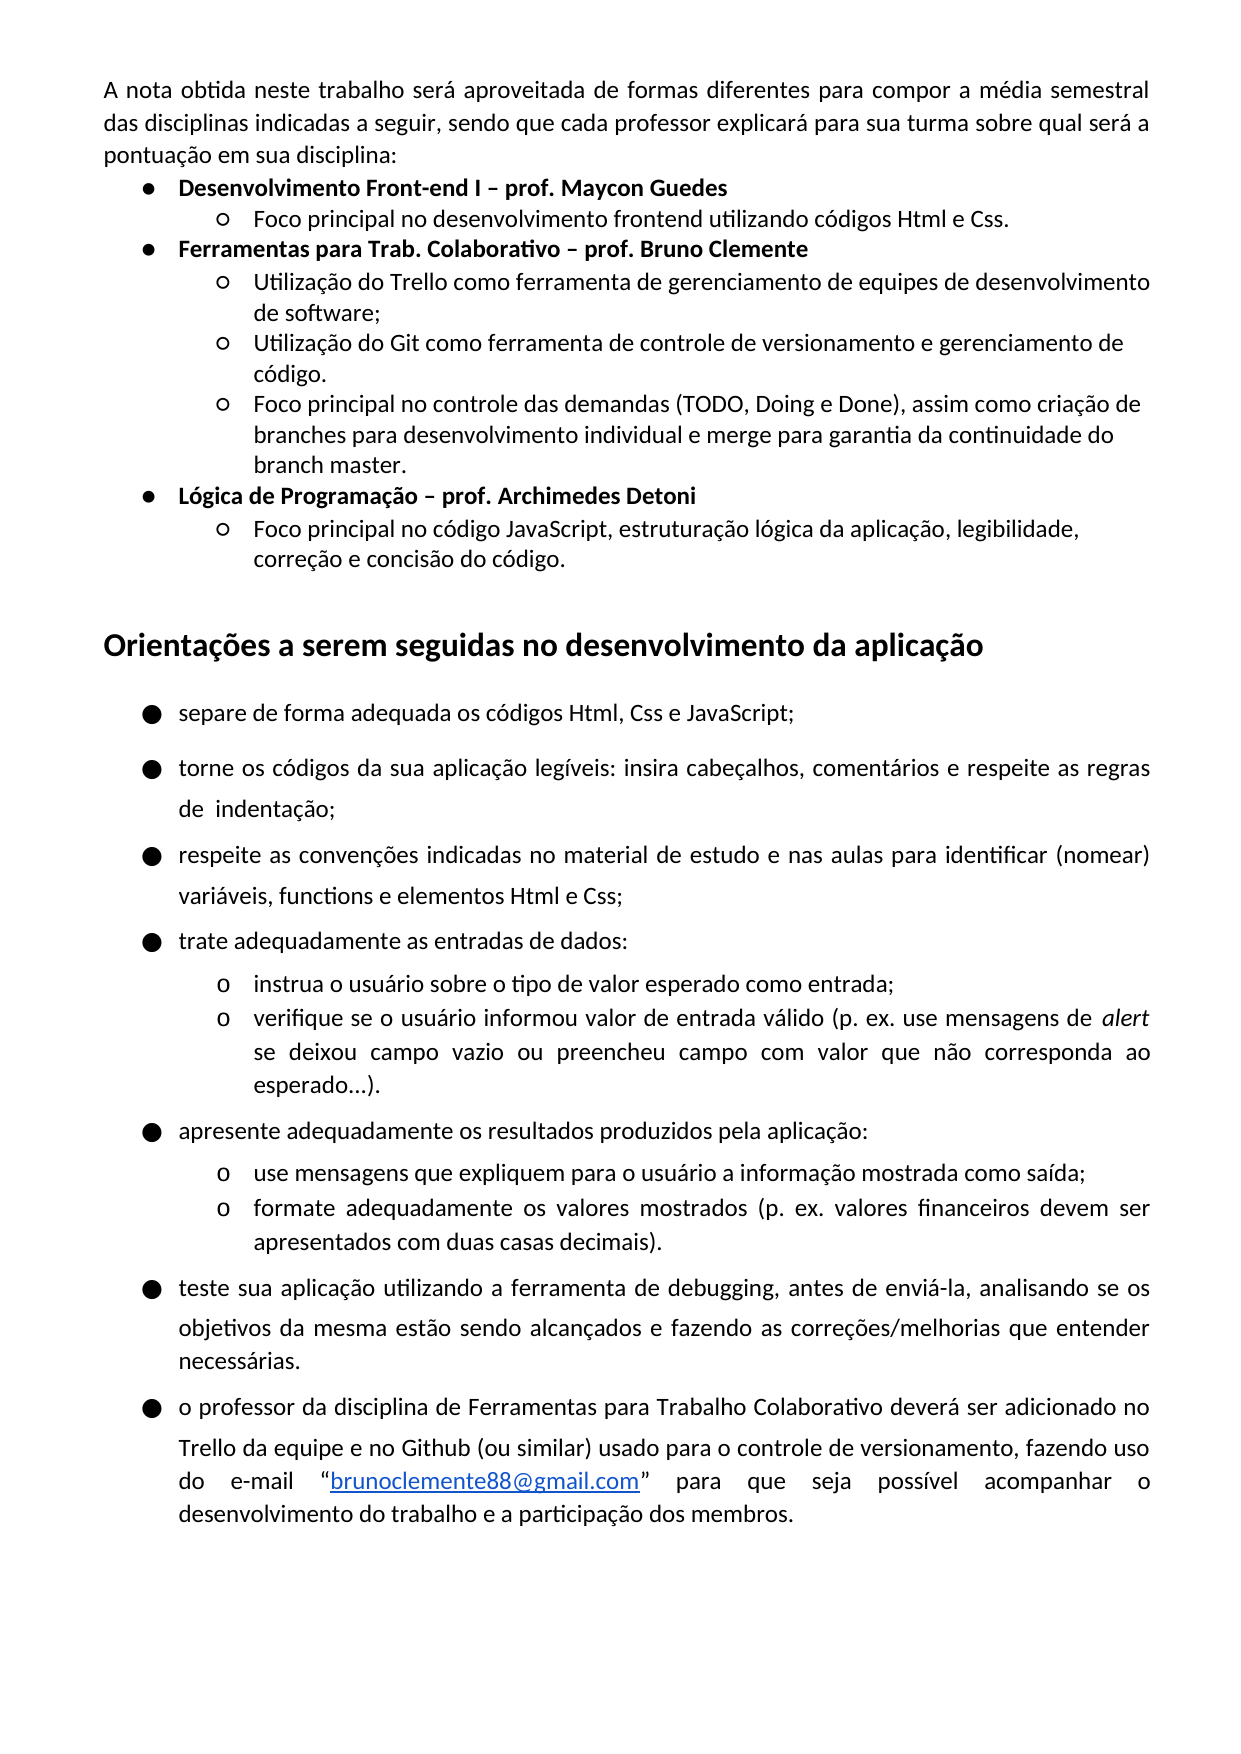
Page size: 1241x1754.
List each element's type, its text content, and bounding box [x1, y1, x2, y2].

list Utilização do Git como ferramenta de controle de versionamento e gerenciamento de código. [216, 327, 1152, 388]
list torne os códigos da sua aplicação legíveis: insira cabeçalhos, comentários e respeite as regras de indentação; [141, 739, 1152, 824]
list Foco principal no desenvolvimento frontend utilizando códigos Html e Css. [216, 203, 1152, 233]
list verifique se o usuário informou valor de entrada válido (p. ex. use mensagens de alert se deixou campo vazio ou preencheu campo com valor que não corresponda ao esperado...). [216, 1002, 1152, 1100]
list separe de forma adequada os códigos Html, Css e JavaScript; [141, 684, 1152, 736]
list Utilização do Trello como ferramenta de gerenciamento de equipes de desenvolvimento de software; [216, 266, 1152, 327]
list instrua o usuário sobre o tipo de valor esperado como entrada; [216, 968, 1152, 1000]
list teste sua aplicação utilizando a ferramenta de debugging, antes de enviá-la, analisando se os objetivos da mesma estão sendo alcançados e fazendo as correções/melhorias que entender necessárias. [141, 1259, 1152, 1376]
list apresente adequadamente os resultados produzidos pela aplicação: [141, 1102, 1152, 1153]
list o professor da disciplina de Ferramentas para Trabalho Colaborativo deverá ser adicionado no Trello da equipe e no Github (ou similar) usado para o controle de versionamento, fazendo uso do e-mail “brunoclemente88@gmail.com” para que seja possível acompanhar o desenvolvimento do trabalho e a participação dos membros. [141, 1378, 1152, 1528]
list use mensagens que expliquem para o usuário a informação mostrada como saída; [216, 1158, 1152, 1189]
text Orientações a serem seguidas no desenvolvimento da aplicação [103, 624, 1152, 664]
list trate adequadamente as entradas de dados: [141, 913, 1152, 964]
list Foco principal no código JavaScript, estruturação lógica da aplicação, legibilidade, correção e concisão do código. [216, 513, 1152, 574]
list Foco principal no controle das demandas (TODO, Doing e Done), assim como criação de branches para desenvolvimento individual e merge para garantia da continuidade do branch master. [216, 388, 1152, 480]
list respeite as convenções indicadas no material de estudo e nas aulas para identificar (nomear) variáveis, functions e elementos Html e Css; [141, 826, 1152, 910]
text A nota obtida neste trabalho será aproveitada de formas diferentes para compor a média semestral das disciplinas indicadas a seguir, sendo que cada professor explicará para sua turma sobre qual será a pontuação em sua disciplina: [103, 74, 1152, 170]
list formate adequadamente os valores mostrados (p. ex. valores financeiros devem ser apresentados com duas casas decimais). [216, 1192, 1152, 1257]
list Ferramentas para Trab. Colaborativo – prof. Bruno Clemente [141, 233, 1152, 264]
list Desenvolvimento Front-end I – prof. Maycon Guedes [141, 172, 1152, 203]
list Lógica de Programação – prof. Archimedes Detoni [141, 480, 1152, 511]
